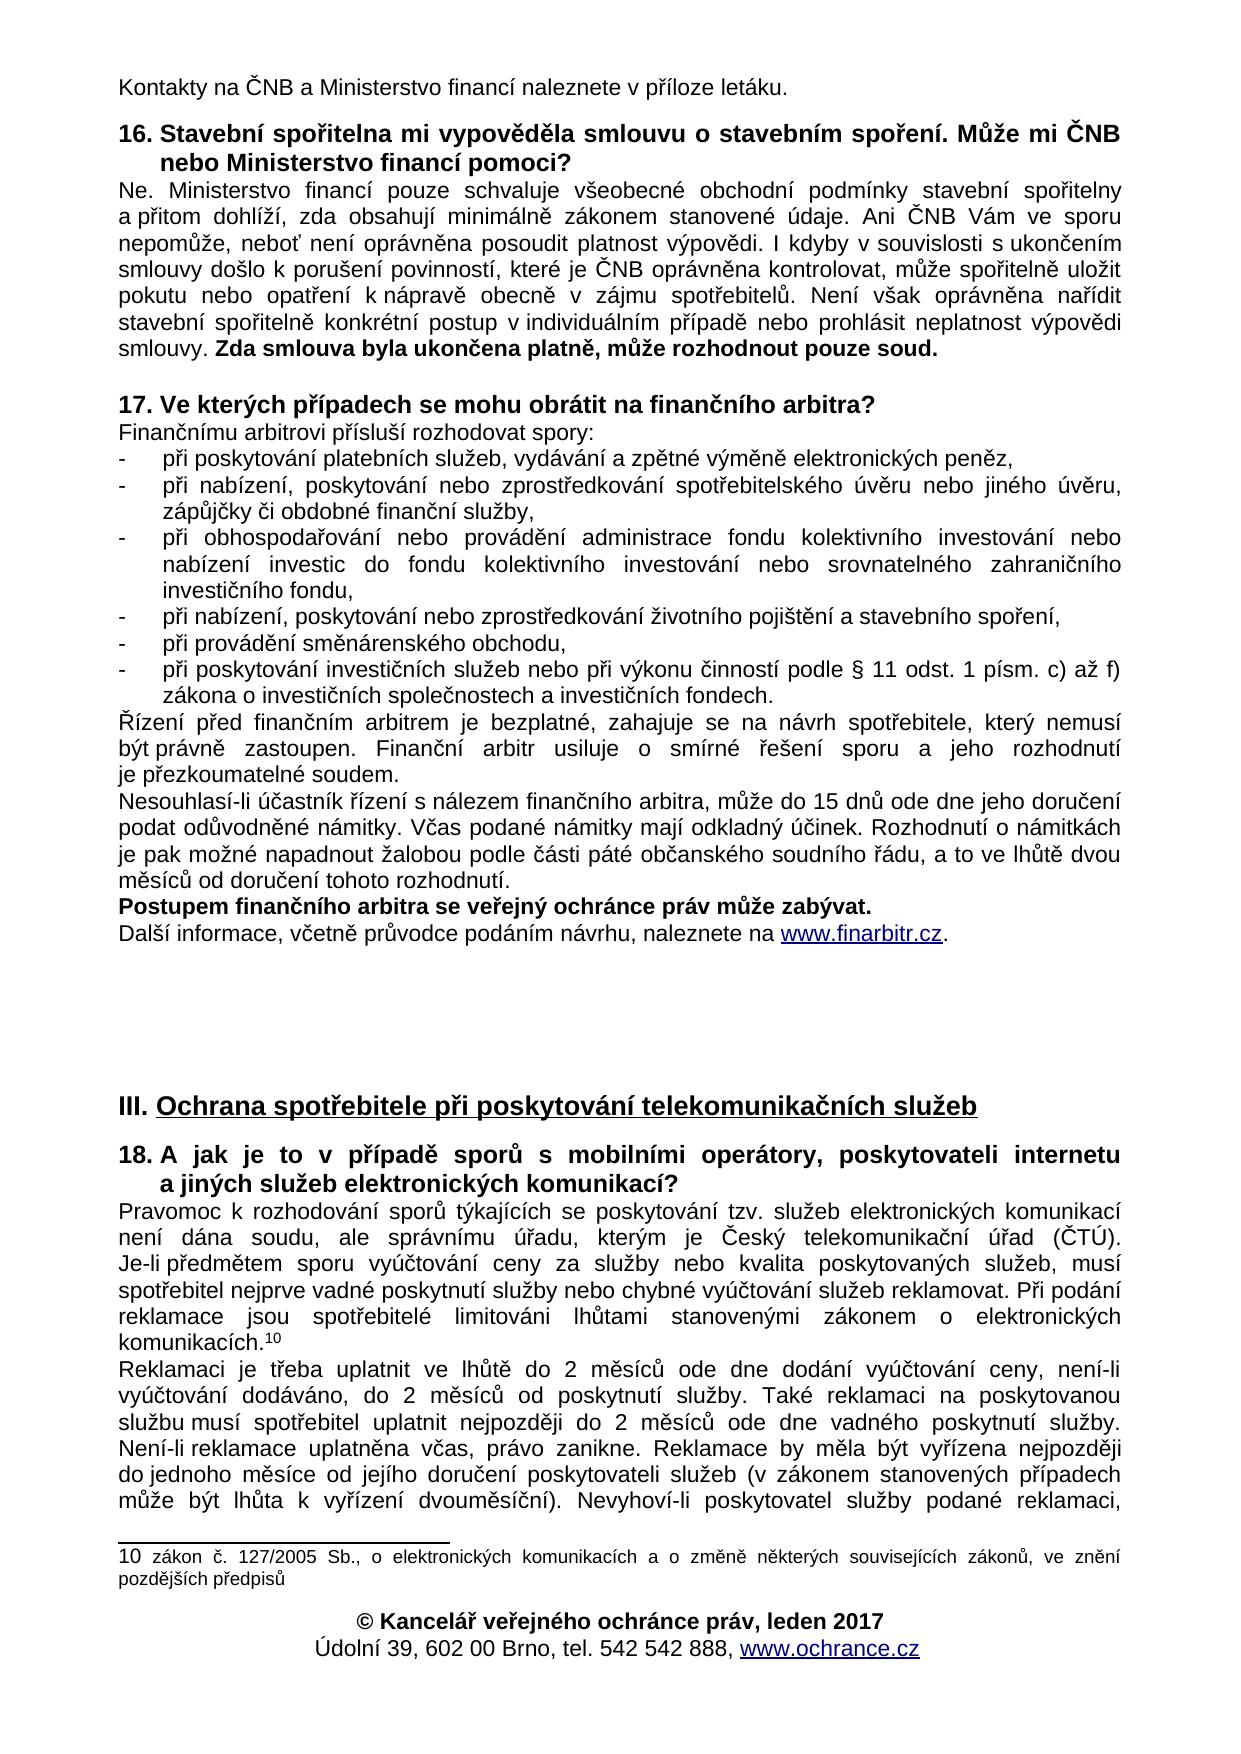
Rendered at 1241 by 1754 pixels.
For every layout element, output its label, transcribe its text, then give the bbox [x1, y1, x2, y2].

text Nesouhlasí-li účastník řízení s nálezem finančního arbitra, může do 15 dnů ode dne jeho doručení podat odůvodněné námitky. Včas podané námitky mají odkladný účinek. Rozhodnutí o námitkách je pak možné napadnout žalobou podle části páté občanského soudního řádu, a to ve lhůtě dvou měsíců od doručení tohoto rozhodnutí. [118, 788, 1122, 893]
list při obhospodařování nebo provádění administrace fondu kolektivního investování nebo nabízení investic do fondu kolektivního investování nebo srovnatelného zahraničního investičního fondu, [118, 524, 1122, 603]
text Reklamaci je třeba uplatnit ve lhůtě do 2 měsíců ode dne dodání vyúčtování ceny, není-li vyúčtování dodáváno, do 2 měsíců od poskytnutí služby. Také reklamaci na poskytovanou službu musí spotřebitel uplatnit nejpozději do 2 měsíců ode dne vadného poskytnutí služby. Není‑li reklamace uplatněna včas, právo zanikne. Reklamace by měla být vyřízena nejpozději do jednoho měsíce od jejího doručení poskytovateli služeb (v zákonem stanovených případech může být lhůta k vyřízení dvouměsíční). Nevyhoví-li poskytovatel služby podané reklamaci, [118, 1356, 1122, 1514]
text Ne. Ministerstvo financí pouze schvaluje všeobecné obchodní podmínky stavební spořitelny a přitom dohlíží, zda obsahují minimálně zákonem stanovené údaje. Ani ČNB Vám ve sporu nepomůže, neboť není oprávněna posoudit platnost výpovědi. I kdyby v souvislosti s ukončením smlouvy došlo k porušení povinností, které je ČNB oprávněna kontrolovat, může spořitelně uložit pokutu nebo opatření k nápravě obecně v zájmu spotřebitelů. Není však oprávněna nařídit stavební spořitelně konkrétní postup v individuálním případě nebo prohlásit neplatnost výpovědi smlouvy. Zda smlouva byla ukončena platně, může rozhodnout pouze soud. [118, 177, 1122, 361]
text III. Ochrana spotřebitele při poskytování telekomunikačních služeb [118, 1090, 1122, 1121]
list Ve kterých případech se mohu obrátit na finančního arbitra? [118, 390, 1122, 419]
list při nabízení, poskytování nebo zprostředkování životního pojištění a stavebního spoření, [118, 603, 1122, 630]
text Další informace, včetně průvodce podáním návrhu, naleznete na www.finarbitr.cz. [118, 919, 1122, 946]
list při poskytování investičních služeb nebo při výkonu činností podle § 11 odst. 1 písm. c) až f) zákona o investičních společnostech a investičních fondech. [118, 656, 1122, 709]
text Postupem finančního arbitra se veřejný ochránce práv může zabývat. [118, 893, 1122, 919]
list při nabízení, poskytování nebo zprostředkování spotřebitelského úvěru nebo jiného úvěru, zápůjčky či obdobné finanční služby, [118, 472, 1122, 524]
text Řízení před finančním arbitrem je bezplatné, zahajuje se na návrh spotřebitele, který nemusí být právně zastoupen. Finanční arbitr usiluje o smírné řešení sporu a jeho rozhodnutí je přezkoumatelné soudem. [118, 709, 1122, 788]
list při poskytování platebních služeb, vydávání a zpětné výměně elektronických peněz, [118, 445, 1122, 472]
list při provádění směnárenského obchodu, [118, 630, 1122, 656]
list Stavební spořitelna mi vypověděla smlouvu o stavebním spoření. Může mi ČNB nebo Ministerstvo financí pomoci? [118, 119, 1122, 177]
list A jak je to v případě sporů s mobilními operátory, poskytovateli internetu a jiných služeb elektronických komunikací? [118, 1140, 1122, 1198]
text Pravomoc k rozhodování sporů týkajících se poskytování tzv. služeb elektronických komunikací není dána soudu, ale správnímu úřadu, kterým je Český telekomunikační úřad (ČTÚ). Je‑li předmětem sporu vyúčtování ceny za služby nebo kvalita poskytovaných služeb, musí spotřebitel nejprve vadné poskytnutí služby nebo chybné vyúčtování služeb reklamovat. Při podání reklamace jsou spotřebitelé limitováni lhůtami stanovenými zákonem o elektronických komunikacích. [118, 1198, 1122, 1356]
text zákon č. 127/2005 Sb., o elektronických komunikacích a o změně některých souvisejících zákonů, ve znění pozdějších předpisů [118, 1543, 1122, 1589]
text Finančnímu arbitrovi přísluší rozhodovat spory: [118, 419, 1122, 445]
text Kontakty na ČNB a Ministerstvo financí naleznete v příloze letáku. [118, 74, 1122, 100]
